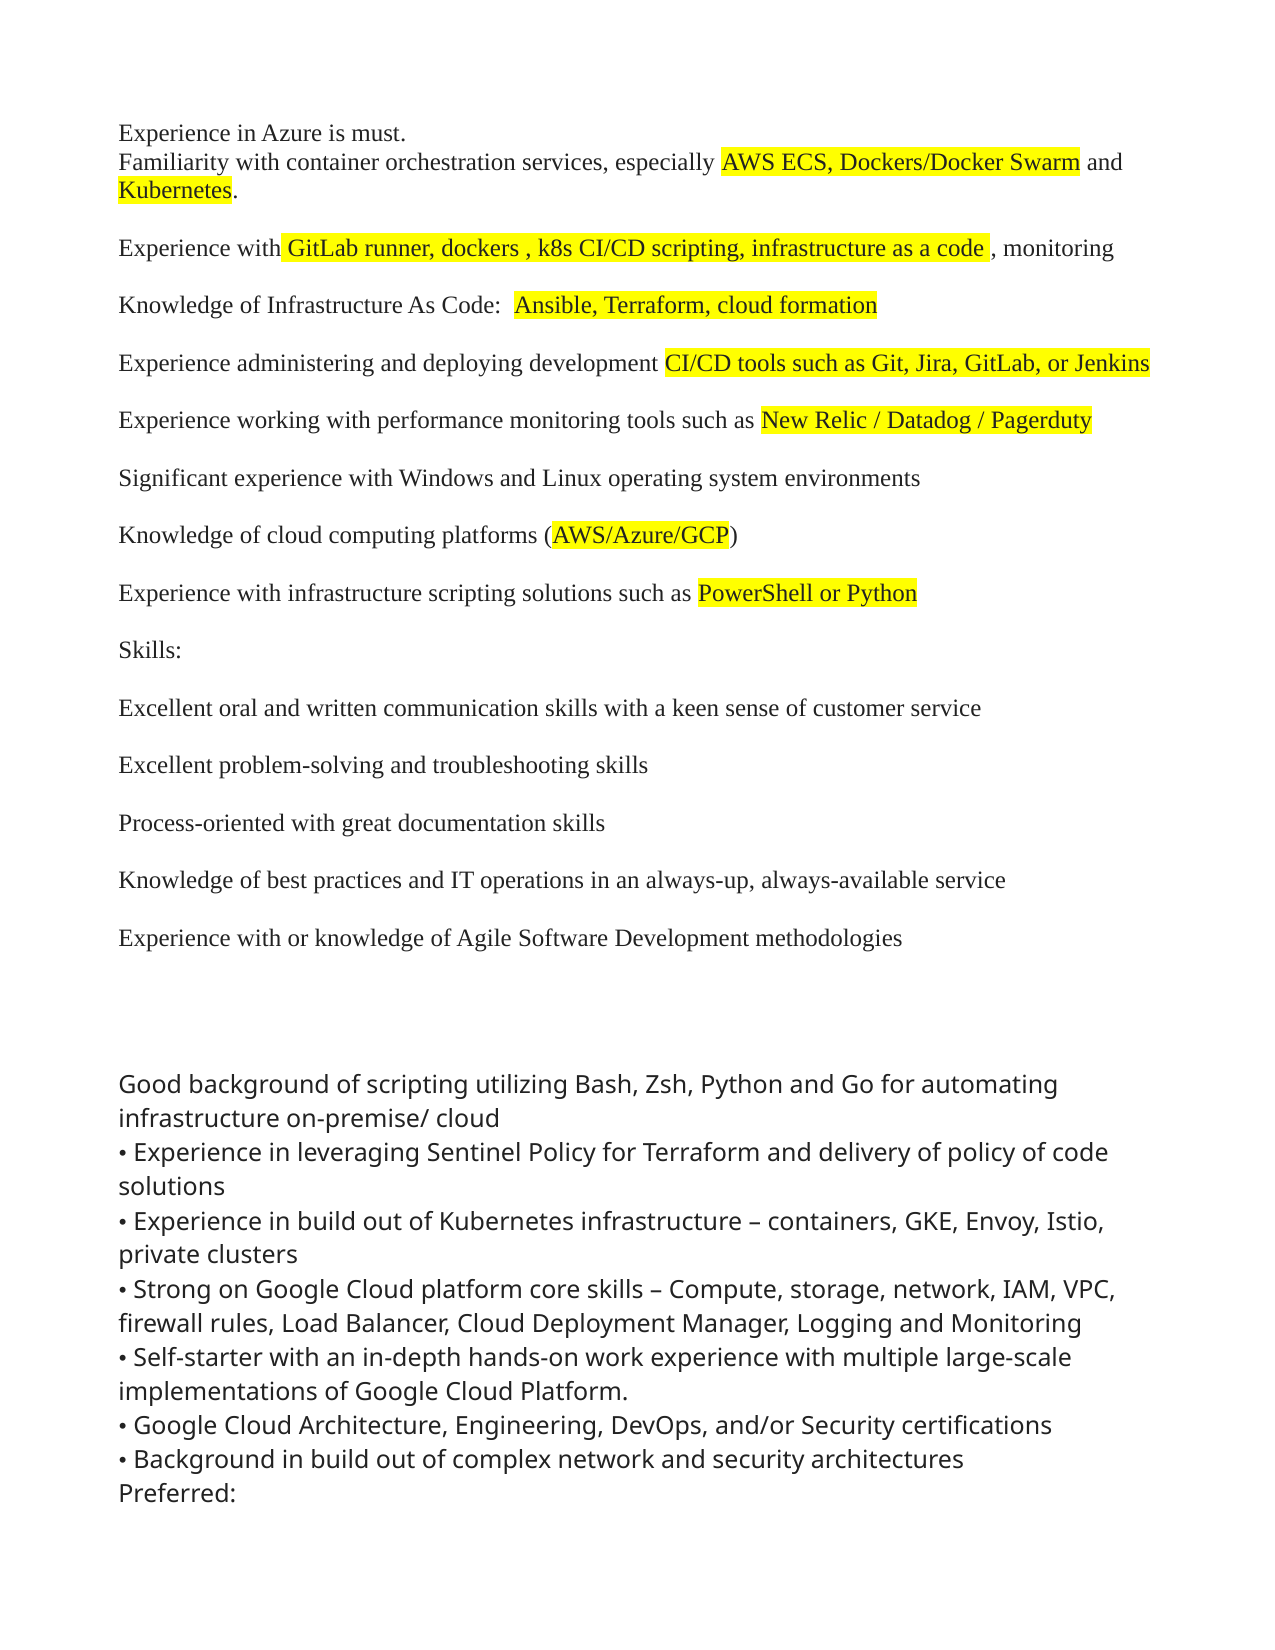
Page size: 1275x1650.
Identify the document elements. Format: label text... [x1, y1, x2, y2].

text Experience in Azure is must. [118, 118, 1157, 147]
text Experience with infrastructure scripting solutions such as PowerShell or Python [118, 578, 1157, 607]
text Knowledge of best practices and IT operations in an always-up, always-available service [118, 866, 1157, 894]
text Good background of scripting utilizing Bash, Zsh, Python and Go for automating infrastructure on-premise/ cloud • Experience in leveraging Sentinel Policy for Terraform and delivery of policy of code solutions • Experience in build out of Kubernetes infrastructure – containers, GKE, Envoy, Istio, private clusters • Strong on Google Cloud platform core skills – Compute, storage, network, IAM, VPC, firewall rules, Load Balancer, Cloud Deployment Manager, Logging and Monitoring • Self-starter with an in-depth hands-on work experience with multiple large-scale implementations of Google Cloud Platform. • Google Cloud Architecture, Engineering, DevOps, and/or Security certifications • Background in build out of complex network and security architectures Preferred: [118, 1067, 1157, 1510]
text Process-oriented with great documentation skills [118, 808, 1157, 837]
text Knowledge of Infrastructure As Code: Ansible, Terraform, cloud formation [118, 291, 1157, 319]
text Familiarity with container orchestration services, especially AWS ECS, Dockers/Docker Swarm and Kubernetes. [118, 147, 1157, 204]
text Excellent problem-solving and troubleshooting skills [118, 751, 1157, 779]
text Experience working with performance monitoring tools such as New Relic / Datadog / Pagerduty [118, 406, 1157, 434]
text Experience with GitLab runner, dockers , k8s CI/CD scripting, infrastructure as a code , monitoring [118, 233, 1157, 262]
text Experience with or knowledge of Agile Software Development methodologies [118, 923, 1157, 952]
text Significant experience with Windows and Linux operating system environments [118, 463, 1157, 492]
text Excellent oral and written communication skills with a keen sense of customer service [118, 693, 1157, 722]
text Skills: [118, 636, 1157, 664]
text Knowledge of cloud computing platforms (AWS/Azure/GCP) [118, 521, 1157, 549]
text Experience administering and deploying development CI/CD tools such as Git, Jira, GitLab, or Jenkins [118, 348, 1157, 377]
